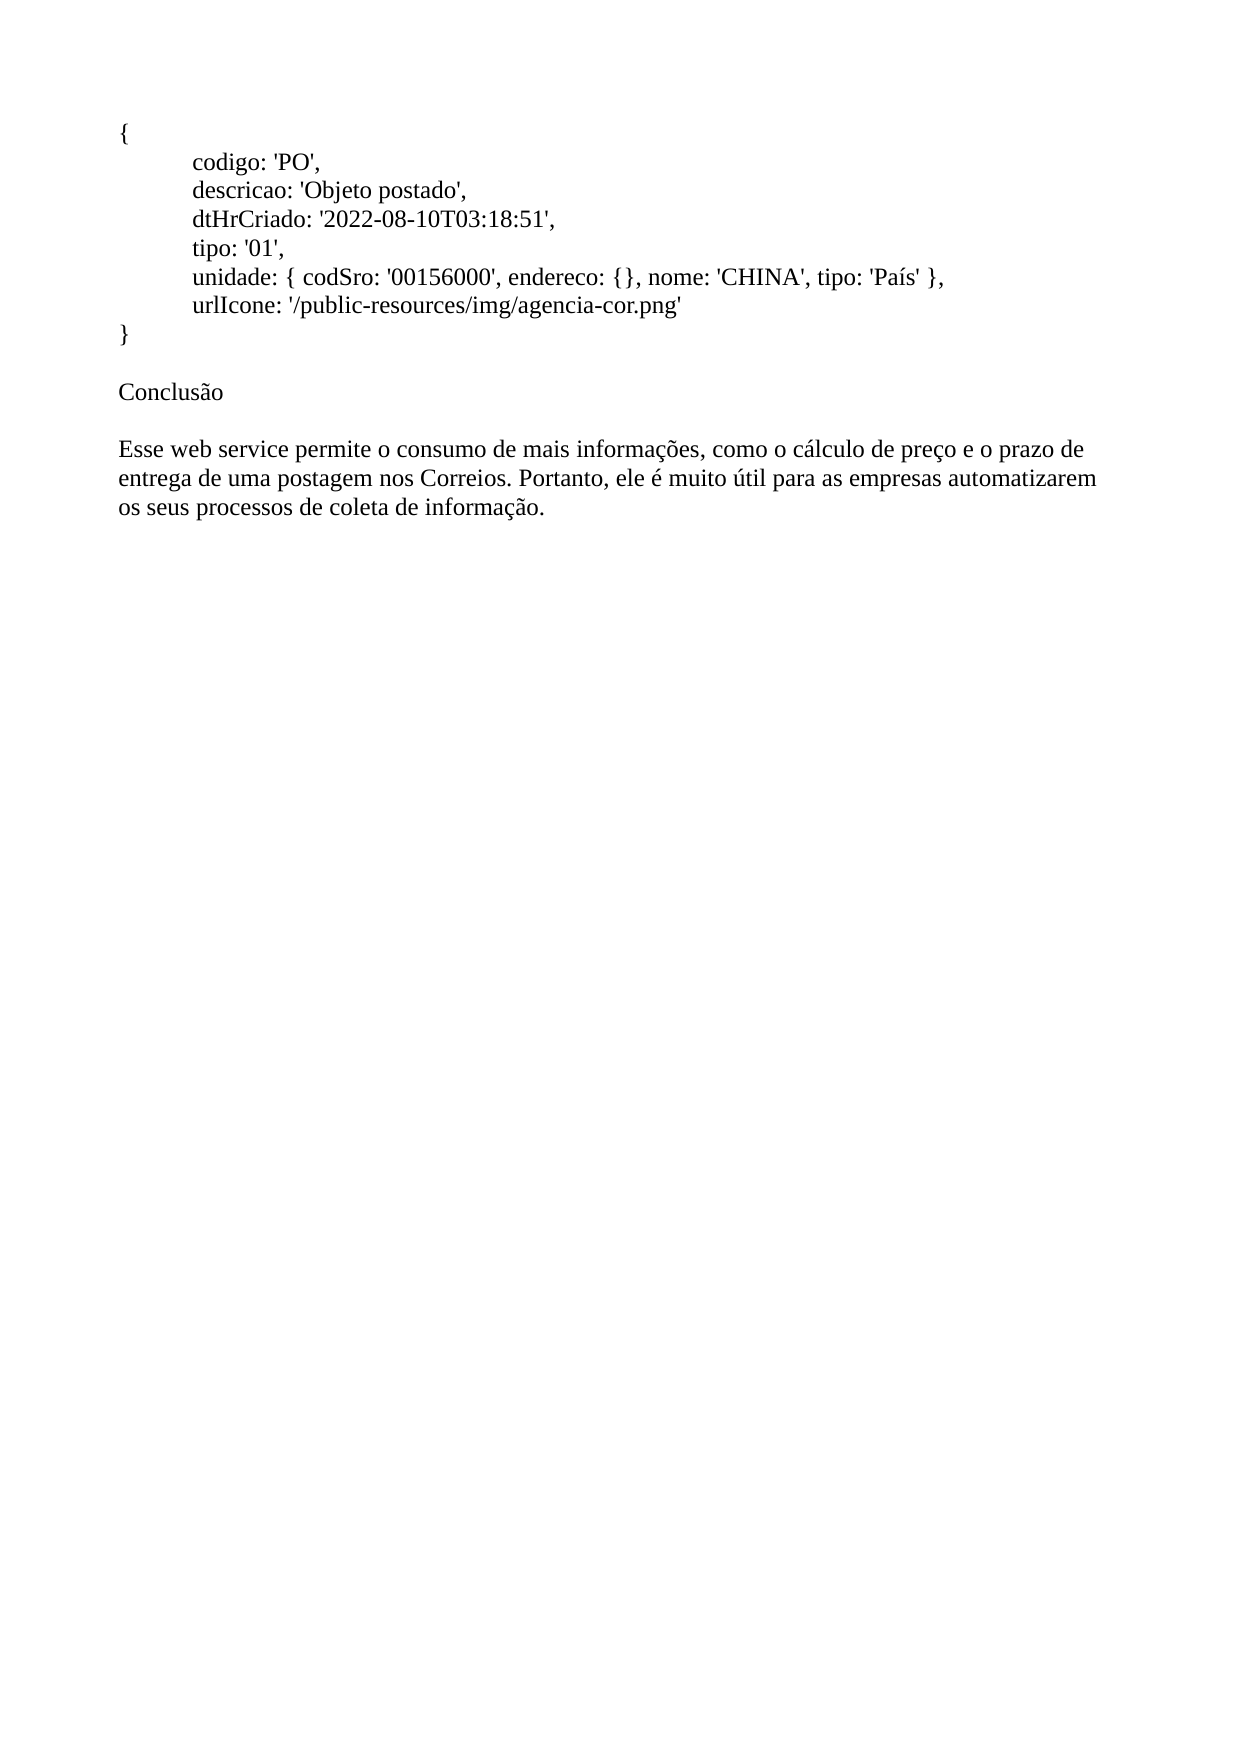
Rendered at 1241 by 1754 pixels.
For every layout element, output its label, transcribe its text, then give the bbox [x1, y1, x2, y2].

text { [118, 118, 1122, 147]
text unidade: { codSro: '00156000', endereco: {}, nome: 'CHINA', tipo: 'País' }, [118, 262, 1122, 291]
text Esse web service permite o consumo de mais informações, como o cálculo de preço e o prazo de entrega de uma postagem nos Correios. Portanto, ele é muito útil para as empresas automatizarem os seus processos de coleta de informação. [118, 434, 1122, 521]
text urlIcone: '/public-resources/img/agencia-cor.png' [118, 291, 1122, 319]
text } [118, 319, 1122, 348]
text dtHrCriado: '2022-08-10T03:18:51', [118, 204, 1122, 233]
text descricao: 'Objeto postado', [118, 176, 1122, 204]
text Conclusão [118, 377, 1122, 406]
text tipo: '01', [118, 233, 1122, 262]
text codigo: 'PO', [118, 147, 1122, 176]
